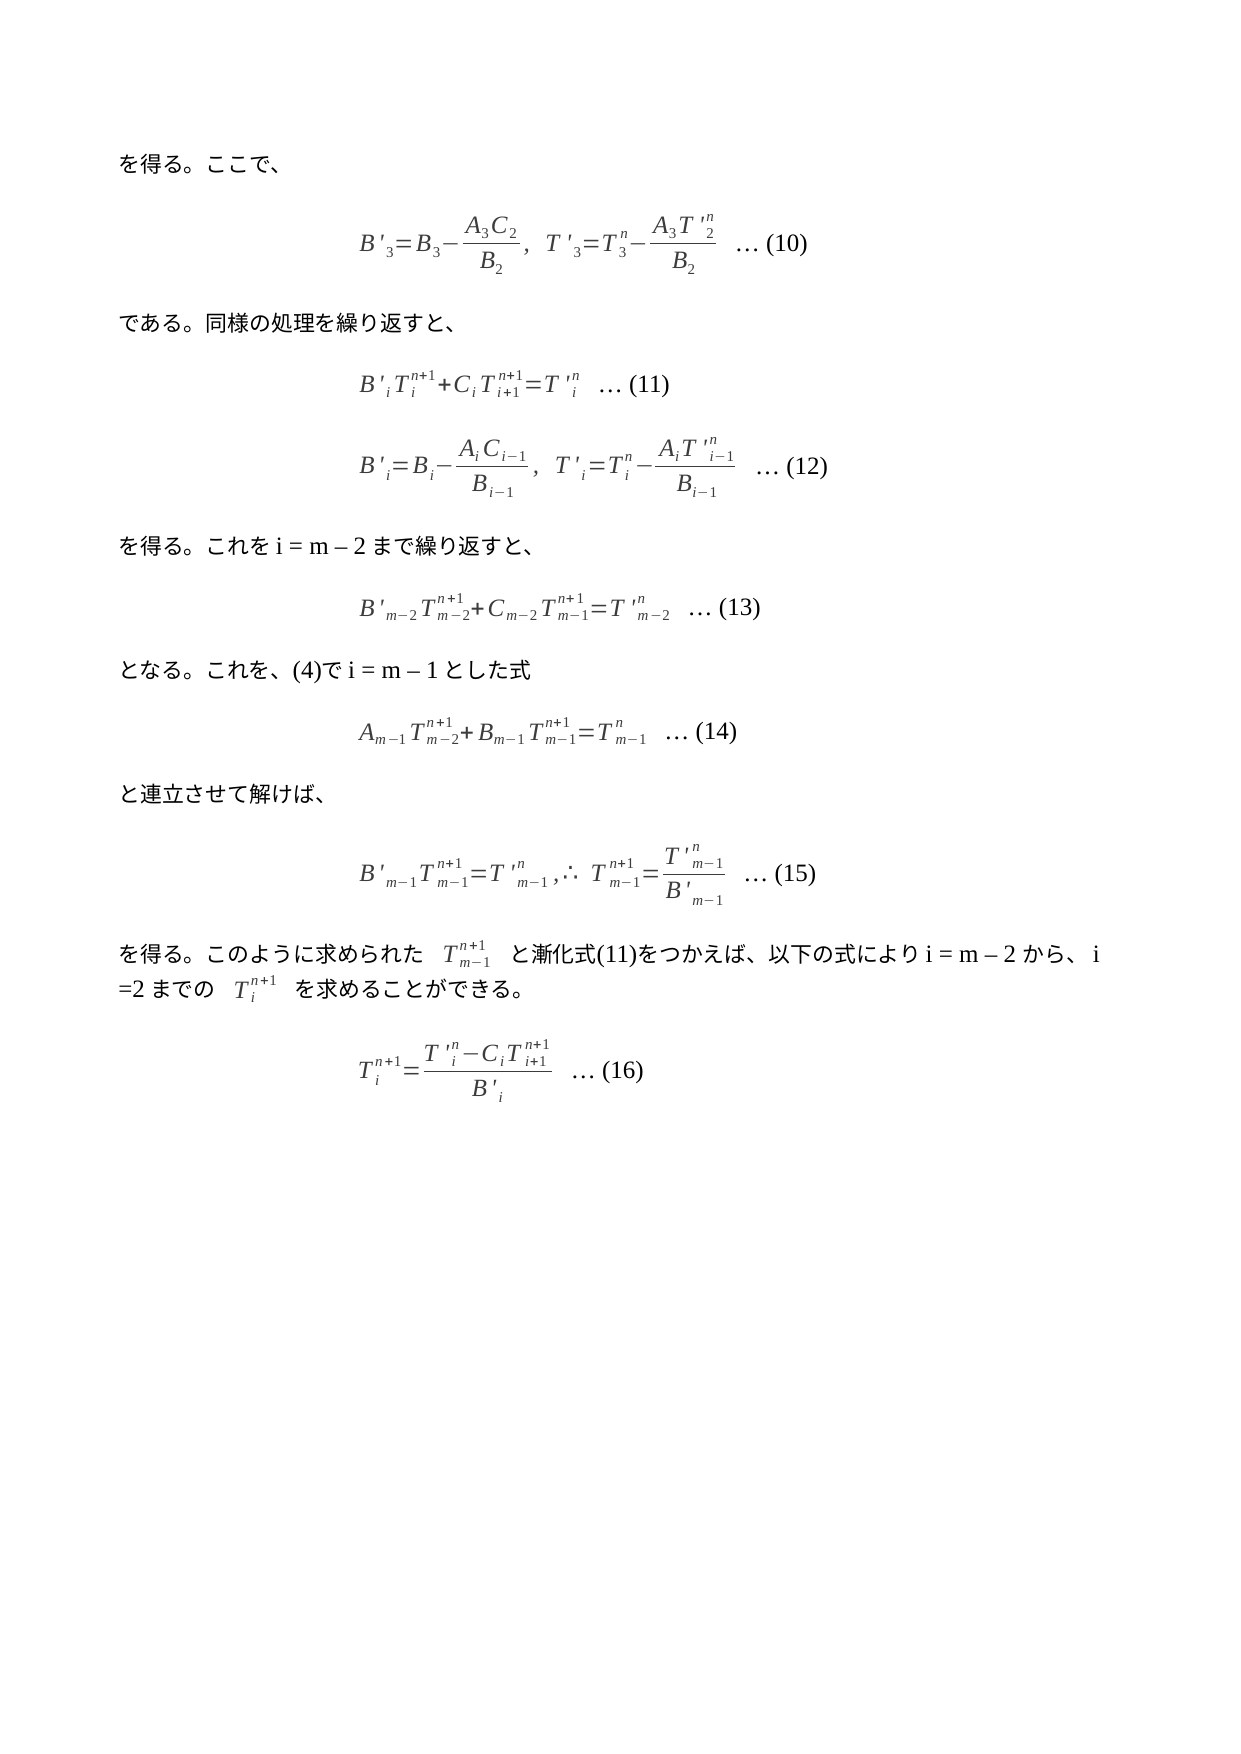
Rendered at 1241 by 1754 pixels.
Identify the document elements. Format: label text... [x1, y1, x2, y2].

text と連立させて解けば、 [118, 777, 1122, 809]
text … (10) [118, 207, 1122, 277]
text を得る。ここで、 [118, 147, 1122, 178]
text を得る。これをi = m – 2まで繰り返すと、 [118, 529, 1122, 561]
text … (15) [118, 838, 1122, 908]
text … (11) [118, 366, 1122, 401]
text … (13) [118, 589, 1122, 624]
text となる。これを、(4)でi = m – 1とした式 [118, 653, 1122, 685]
text … (14) [118, 713, 1122, 748]
text を得る。このように求められたと漸化式(11)をつかえば、以下の式によりi = m – 2 から、 i =2までのを求めることができる。 [118, 936, 1122, 1006]
text … (16) [118, 1035, 1122, 1105]
text である。同様の処理を繰り返すと、 [118, 306, 1122, 338]
text … (12) [118, 430, 1122, 500]
